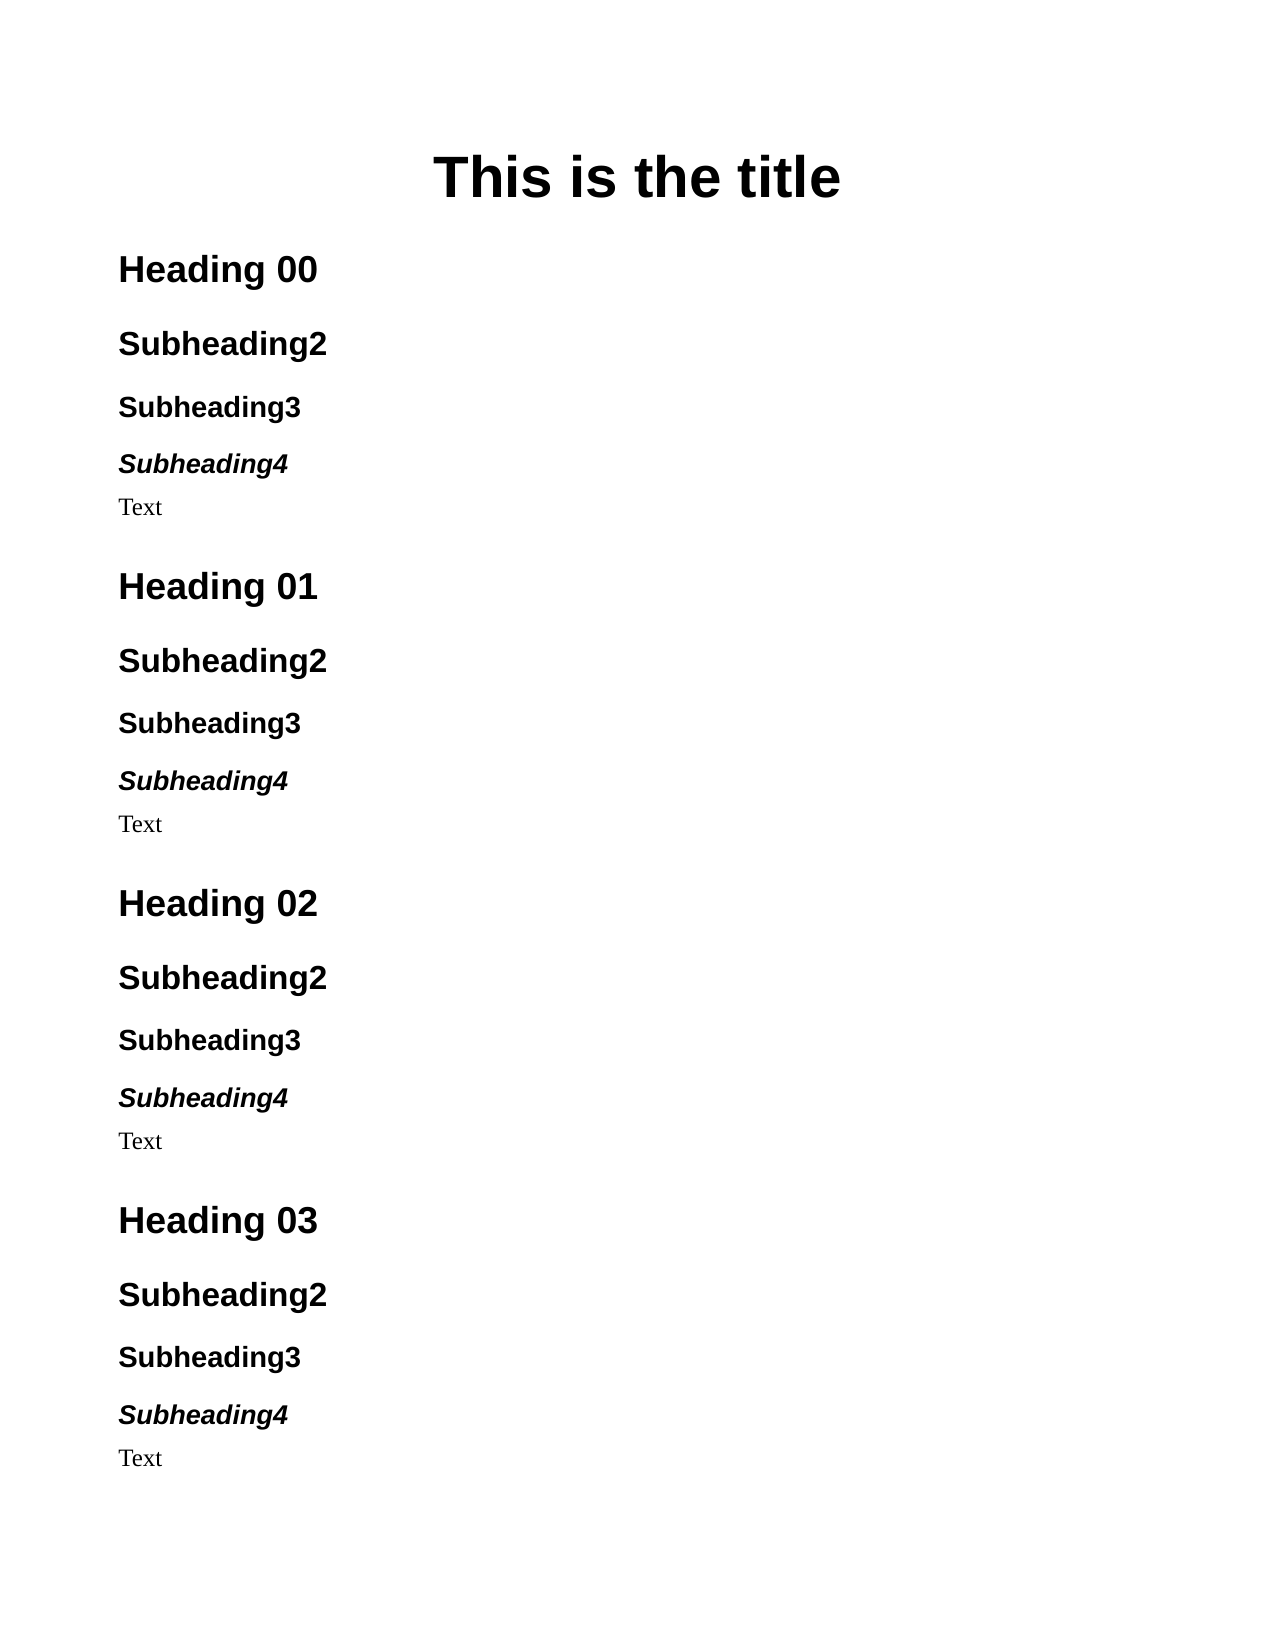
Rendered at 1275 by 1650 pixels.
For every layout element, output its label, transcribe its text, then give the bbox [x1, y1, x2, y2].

subtitle Subheading2 [118, 324, 1157, 363]
subtitle Subheading4 [118, 448, 1157, 479]
subtitle Subheading3 [118, 390, 1157, 423]
title This is the title [118, 143, 1157, 210]
subtitle Subheading2 [118, 641, 1157, 679]
subtitle Subheading2 [118, 958, 1157, 996]
text Text [118, 809, 1157, 838]
subtitle Heading 02 [118, 881, 1157, 924]
subtitle Subheading4 [118, 765, 1157, 796]
subtitle Subheading3 [118, 1340, 1157, 1374]
text Text [118, 1126, 1157, 1154]
subtitle Heading 00 [118, 248, 1157, 291]
subtitle Subheading4 [118, 1082, 1157, 1113]
subtitle Subheading3 [118, 707, 1157, 740]
subtitle Subheading2 [118, 1275, 1157, 1313]
subtitle Subheading3 [118, 1023, 1157, 1057]
subtitle Heading 01 [118, 564, 1157, 608]
text Text [118, 1443, 1157, 1471]
subtitle Subheading4 [118, 1399, 1157, 1430]
text Text [118, 492, 1157, 521]
subtitle Heading 03 [118, 1198, 1157, 1241]
